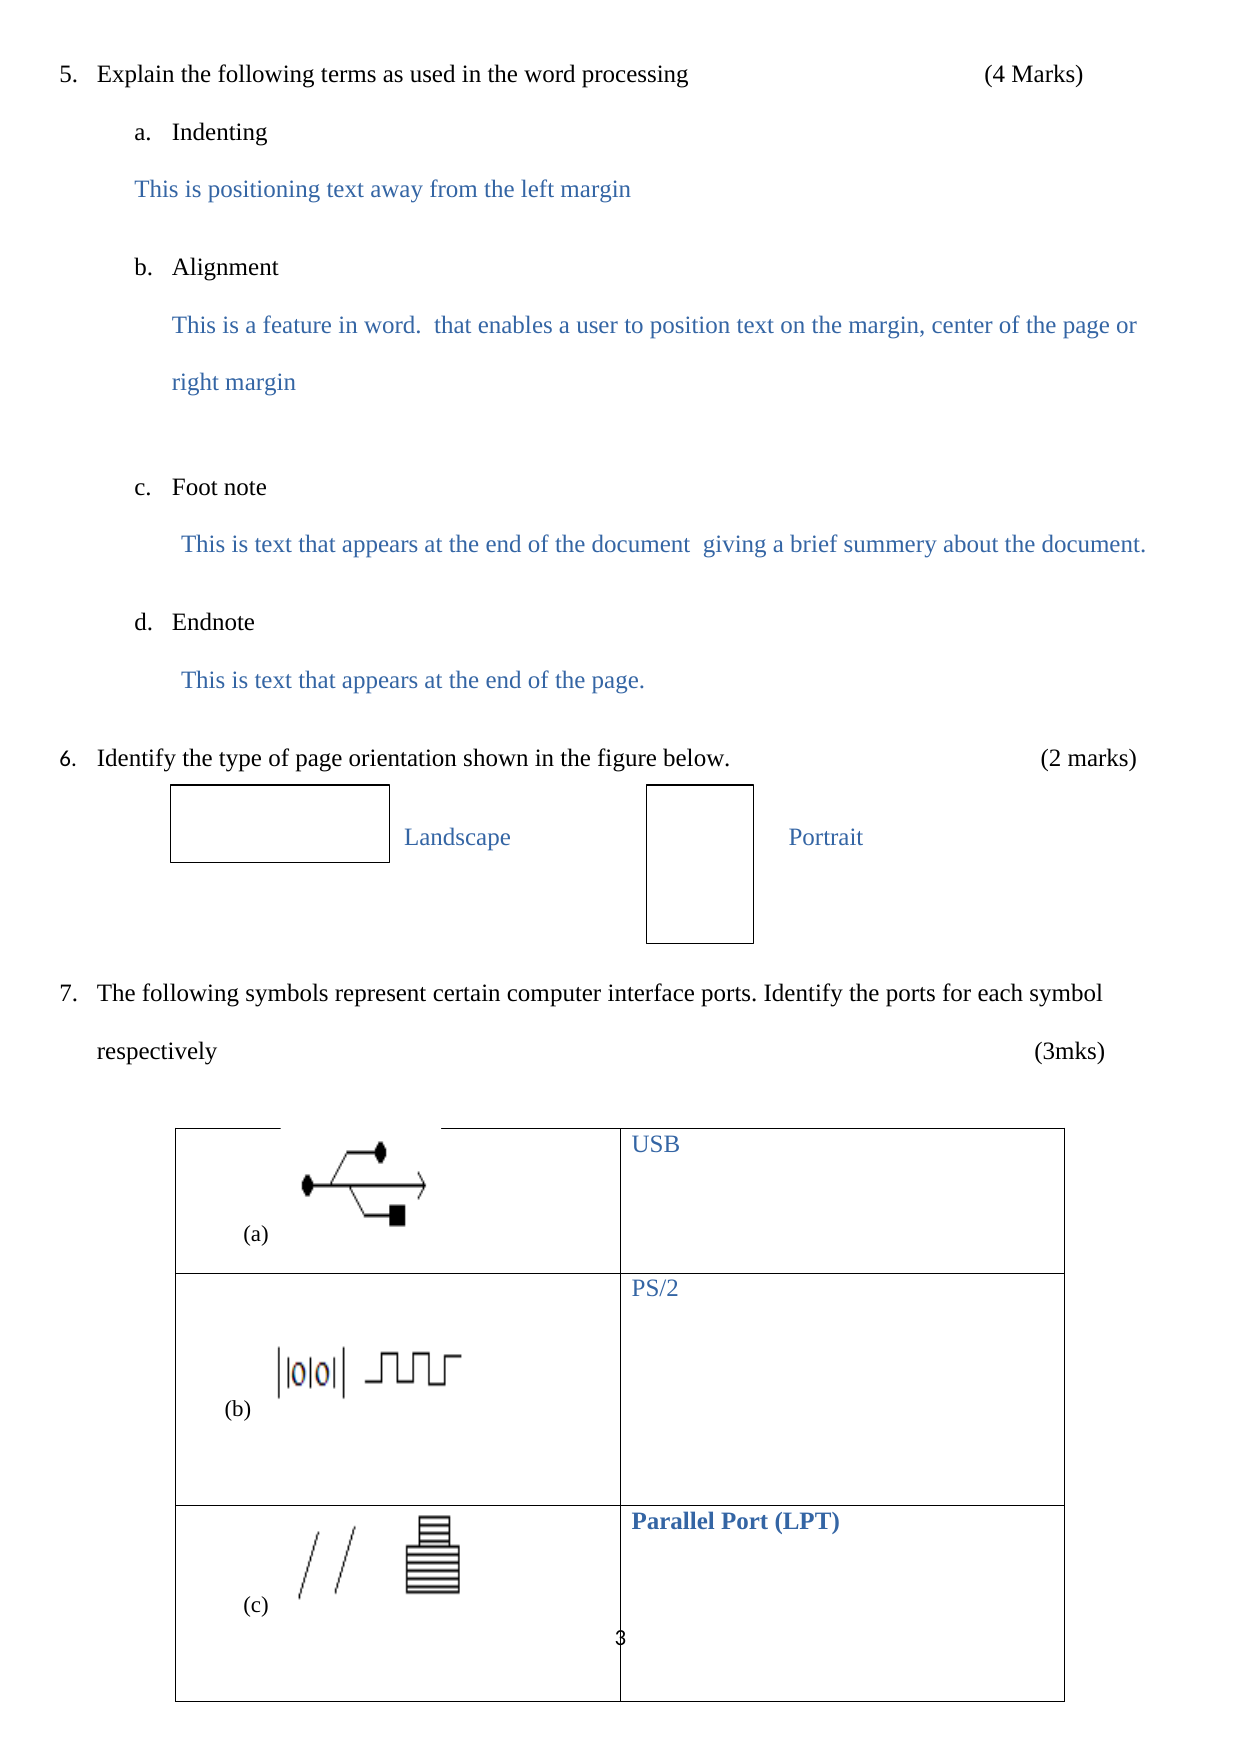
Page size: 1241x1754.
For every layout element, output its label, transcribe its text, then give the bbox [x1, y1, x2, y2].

text Landscape [390, 822, 646, 851]
table_cell PS/2 [621, 1274, 1064, 1505]
list Foot note [134, 472, 1181, 500]
list Explain the following terms as used in the word processing (4 Marks) [59, 59, 1181, 88]
table_header USB [621, 1129, 1064, 1272]
picture [261, 1331, 479, 1417]
list Alignment [134, 252, 1181, 281]
table_cell [176, 1274, 620, 1505]
text This is text that appears at the end of the document giving a brief summery about the document. [181, 529, 1181, 558]
picture [280, 1506, 471, 1613]
table_cell Parallel Port (LPT) [621, 1506, 1064, 1701]
list This is a feature in word. ­ that enables a user to position text on the margin, center of the page or right margin [134, 310, 1181, 396]
text This is positioning text away from the left margin [134, 174, 1181, 203]
text [59, 822, 170, 851]
picture [280, 1128, 442, 1242]
text Portrait [754, 822, 1181, 851]
table_cell [176, 1506, 620, 1701]
text This is text that appears at the end of the page. [181, 665, 1181, 694]
list Identify the type of page orientation shown in the figure below. (2 marks) [59, 743, 1181, 772]
list Indenting [134, 117, 1181, 145]
table_header [176, 1129, 620, 1272]
list The following symbols represent certain computer interface ports. Identify the ports for each symbol respectively (3mks) [59, 978, 1181, 1064]
list Endnote [134, 607, 1181, 636]
